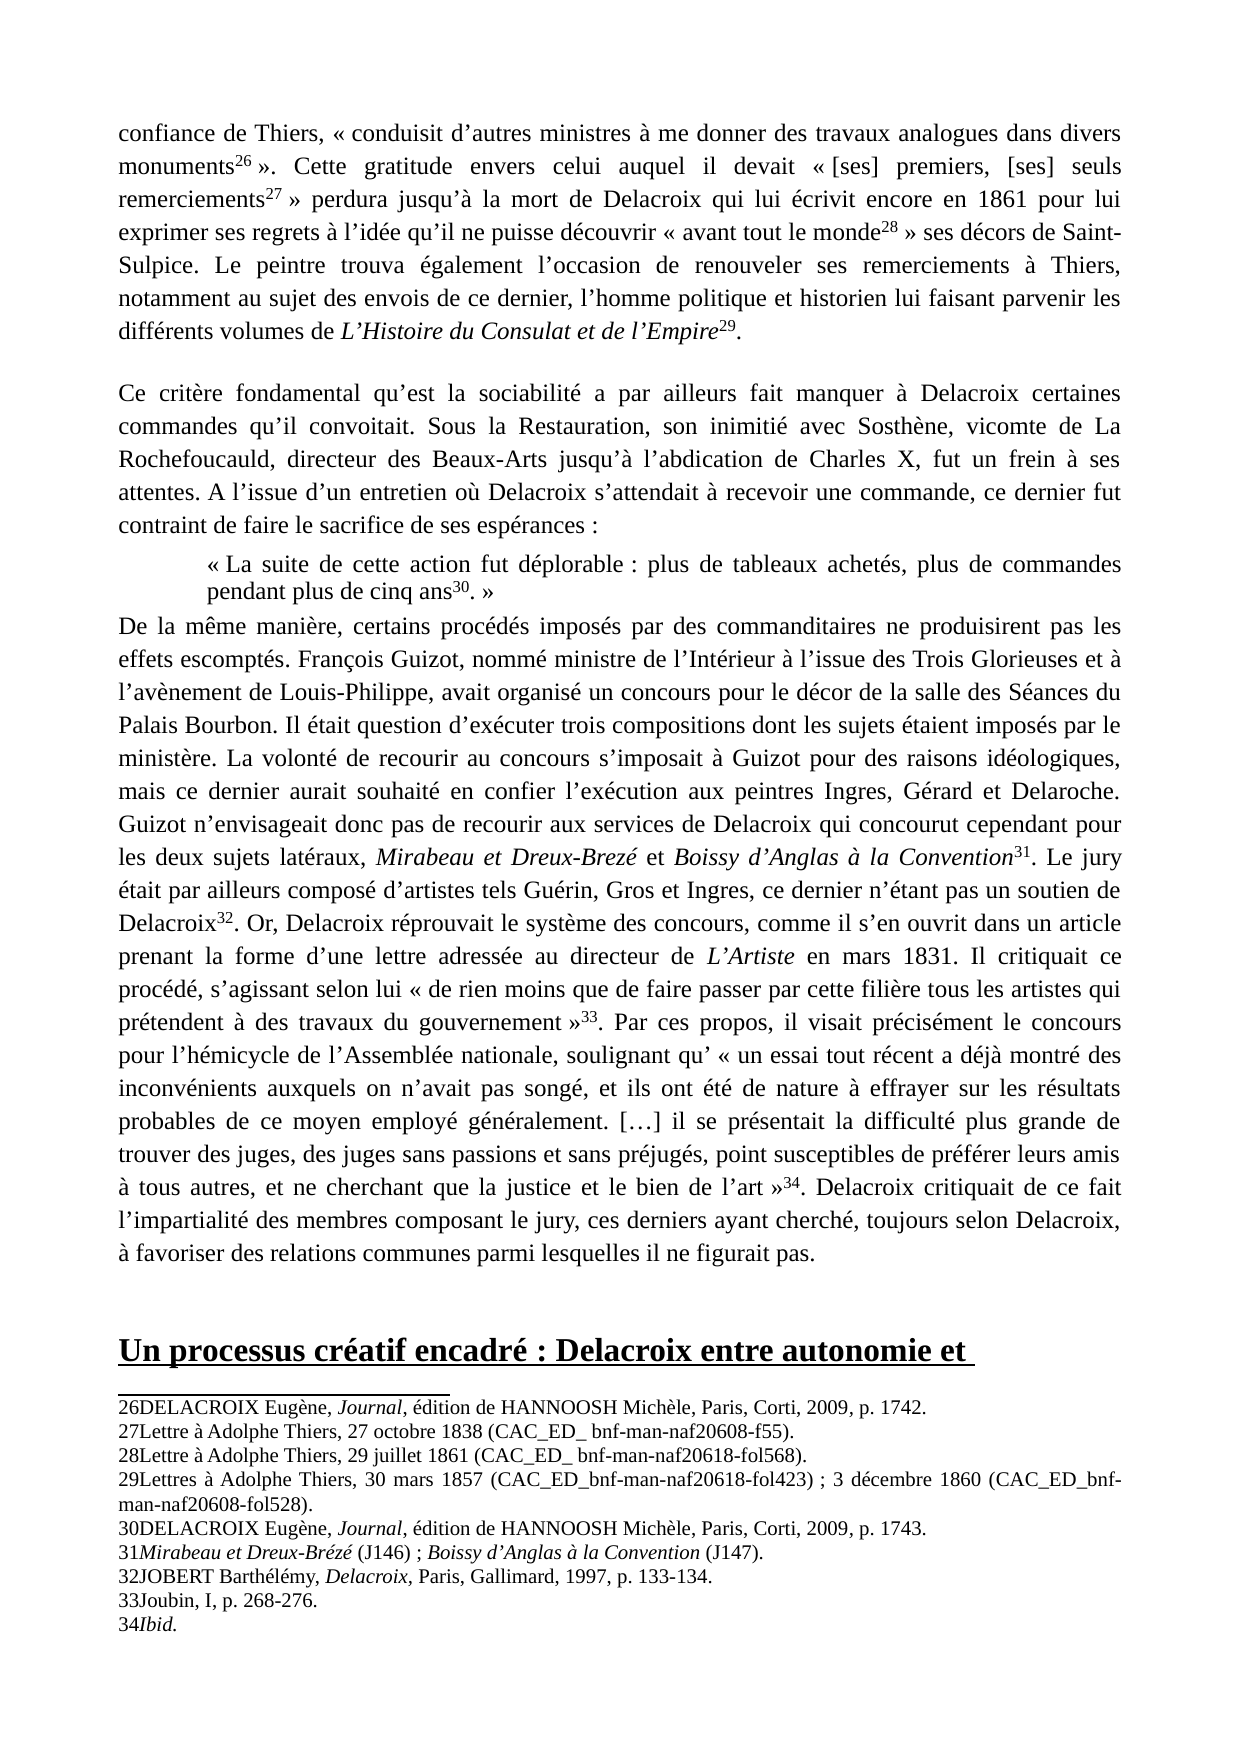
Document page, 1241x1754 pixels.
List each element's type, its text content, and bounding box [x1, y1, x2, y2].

text Lettre à Adolphe Thiers, 29 juillet 1861 (CAC_ED_ bnf-man-naf20618-fol568). [118, 1443, 1122, 1467]
text DELACROIX Eugène, Journal, édition de HANNOOSH Michèle, Paris, Corti, 2009, p. 1742. [118, 1395, 1122, 1419]
text Ibid. [118, 1612, 1122, 1636]
subtitle Un processus créatif encadré : Delacroix entre autonomie et [118, 1331, 1122, 1369]
text Lettre à Adolphe Thiers, 27 octobre 1838 (CAC_ED_ bnf-man-naf20608-f55). [118, 1419, 1122, 1443]
text Mirabeau et Dreux-Brézé (J146) ; Boissy d’Anglas à la Convention (J147). [118, 1539, 1122, 1564]
text JOBERT Barthélémy, Delacroix, Paris, Gallimard, 1997, p. 133-134. [118, 1564, 1122, 1588]
text DELACROIX Eugène, Journal, édition de HANNOOSH Michèle, Paris, Corti, 2009, p. 1743. [118, 1516, 1122, 1539]
text confiance de Thiers, « conduisit d’autres ministres à me donner des travaux analogues dans divers monuments ». Cette gratitude envers celui auquel il devait « [ses] premiers, [ses] seuls remerciements » perdura jusqu’à la mort de Delacroix qui lui écrivit encore en 1861 pour lui exprimer ses regrets à l’idée qu’il ne puisse découvrir « avant tout le monde » ses décors de Saint-Sulpice. Le peintre trouva également l’occasion de renouveler ses remerciements à Thiers, notamment au sujet des envois de ce dernier, l’homme politique et historien lui faisant parvenir les différents volumes de L’Histoire du Consulat et de l’Empire. [118, 118, 1122, 345]
text Lettres à Adolphe Thiers, 30 mars 1857 (CAC_ED_bnf-man-naf20618-fol423) ; 3 décembre 1860 (CAC_ED_bnf-man-naf20608-fol528). [118, 1467, 1122, 1516]
text Joubin, I, p. 268-276. [118, 1588, 1122, 1612]
text Ce critère fondamental qu’est la sociabilité a par ailleurs fait manquer à Delacroix certaines commandes qu’il convoitait. Sous la Restauration, son inimitié avec Sosthène, vicomte de La Rochefoucauld, directeur des Beaux-Arts jusqu’à l’abdication de Charles X, fut un frein à ses attentes. A l’issue d’un entretien où Delacroix s’attendait à recevoir une commande, ce dernier fut contraint de faire le sacrifice de ses espérances : [118, 378, 1122, 539]
text De la même manière, certains procédés imposés par des commanditaires ne produisirent pas les effets escomptés. François Guizot, nommé ministre de l’Intérieur à l’issue des Trois Glorieuses et à l’avènement de Louis-Philippe, avait organisé un concours pour le décor de la salle des Séances du Palais Bourbon. Il était question d’exécuter trois compositions dont les sujets étaient imposés par le ministère. La volonté de recourir au concours s’imposait à Guizot pour des raisons idéologiques, mais ce dernier aurait souhaité en confier l’exécution aux peintres Ingres, Gérard et Delaroche. Guizot n’envisageait donc pas de recourir aux services de Delacroix qui concourut cependant pour les deux sujets latéraux, Mirabeau et Dreux-Brezé et Boissy d’Anglas à la Convention. Le jury était par ailleurs composé d’artistes tels Guérin, Gros et Ingres, ce dernier n’étant pas un soutien de Delacroix. Or, Delacroix réprouvait le système des concours, comme il s’en ouvrit dans un article prenant la forme d’une lettre adressée au directeur de L’Artiste en mars 1831. Il critiquait ce procédé, s’agissant selon lui « de rien moins que de faire passer par cette filière tous les artistes qui prétendent à des travaux du gouvernement ». Par ces propos, il visait précisément le concours pour l’hémicycle de l’Assemblée nationale, soulignant qu’ « un essai tout récent a déjà montré des inconvénients auxquels on n’avait pas songé, et ils ont été de nature à effrayer sur les résultats probables de ce moyen employé généralement. […] il se présentait la difficulté plus grande de trouver des juges, des juges sans passions et sans préjugés, point susceptibles de préférer leurs amis à tous autres, et ne cherchant que la justice et le bien de l’art ». Delacroix critiquait de ce fait l’impartialité des membres composant le jury, ces derniers ayant cherché, toujours selon Delacroix, à favoriser des relations communes parmi lesquelles il ne figurait pas. [118, 611, 1122, 1267]
text « La suite de cette action fut déplorable : plus de tableaux achetés, plus de commandes pendant plus de cinq ans. » [207, 549, 1122, 605]
